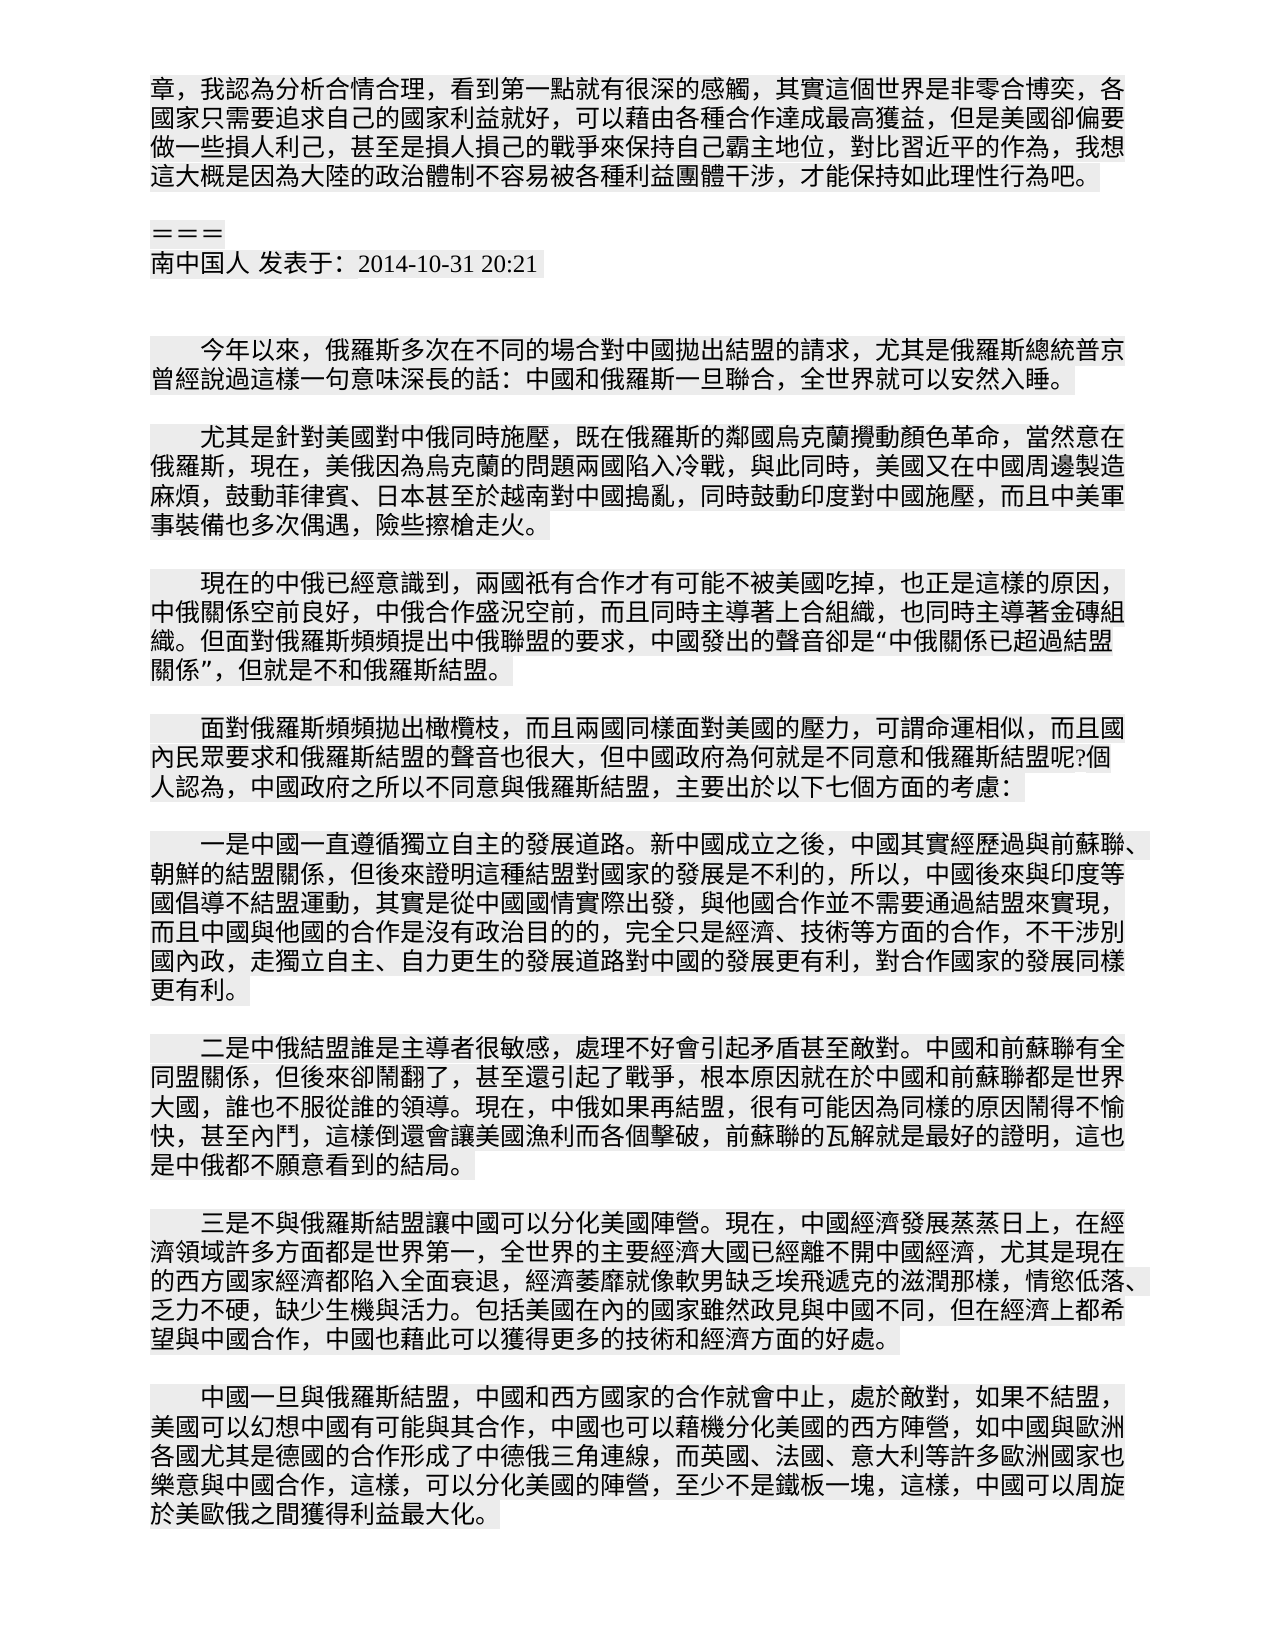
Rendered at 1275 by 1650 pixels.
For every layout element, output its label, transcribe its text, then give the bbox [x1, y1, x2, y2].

text 不確定下面這篇文章的原始來源和出處，看起來應該是某大陸網友在軍事論壇上發表的文章，我認為分析合情合理，看到第一點就有很深的感觸，其實這個世界是非零合博奕，各國家只需要追求自己的國家利益就好，可以藉由各種合作達成最高獲益，但是美國卻偏要做一些損人利己，甚至是損人損己的戰爭來保持自己霸主地位，對比習近平的作為，我想這大概是因為大陸的政治體制不容易被各種利益團體干涉，才能保持如此理性行為吧。 ＝＝＝ 南中国人 发表于：2014-10-31 20:21 今年以來，俄羅斯多次在不同的場合對中國拋出結盟的請求，尤其是俄羅斯總統普京曾經說過這樣一句意味深長的話：中國和俄羅斯一旦聯合，全世界就可以安然入睡。 尤其是針對美國對中俄同時施壓，既在俄羅斯的鄰國烏克蘭攪動顏色革命，當然意在俄羅斯，現在，美俄因為烏克蘭的問題兩國陷入冷戰，與此同時，美國又在中國周邊製造麻煩，鼓動菲律賓、日本甚至於越南對中國搗亂，同時鼓動印度對中國施壓，而且中美軍事裝備也多次偶遇，險些擦槍走火。 現在的中俄已經意識到，兩國祇有合作才有可能不被美國吃掉，也正是這樣的原因，中俄關係空前良好，中俄合作盛況空前，而且同時主導著上合組織，也同時主導著金磚組織。但面對俄羅斯頻頻提出中俄聯盟的要求，中國發出的聲音卻是“中俄關係已超過結盟關係”，但就是不和俄羅斯結盟。 面對俄羅斯頻頻拋出橄欖枝，而且兩國同樣面對美國的壓力，可謂命運相似，而且國內民眾要求和俄羅斯結盟的聲音也很大，但中國政府為何就是不同意和俄羅斯結盟呢?個人認為，中國政府之所以不同意與俄羅斯結盟，主要出於以下七個方面的考慮： 一是中國一直遵循獨立自主的發展道路。新中國成立之後，中國其實經歷過與前蘇聯、朝鮮的結盟關係，但後來證明這種結盟對國家的發展是不利的，所以，中國後來與印度等國倡導不結盟運動，其實是從中國國情實際出發，與他國合作並不需要通過結盟來實現，而且中國與他國的合作是沒有政治目的的，完全只是經濟、技術等方面的合作，不干涉別國內政，走獨立自主、自力更生的發展道路對中國的發展更有利，對合作國家的發展同樣更有利。 二是中俄結盟誰是主導者很敏感，處理不好會引起矛盾甚至敵對。中國和前蘇聯有全同盟關係，但後來卻鬧翻了，甚至還引起了戰爭，根本原因就在於中國和前蘇聯都是世界大國，誰也不服從誰的領導。現在，中俄如果再結盟，很有可能因為同樣的原因鬧得不愉快，甚至內鬥，這樣倒還會讓美國漁利而各個擊破，前蘇聯的瓦解就是最好的證明，這也是中俄都不願意看到的結局。 三是不與俄羅斯結盟讓中國可以分化美國陣營。現在，中國經濟發展蒸蒸日上，在經濟領域許多方面都是世界第一，全世界的主要經濟大國已經離不開中國經濟，尤其是現在的西方國家經濟都陷入全面衰退，經濟萎靡就像軟男缺乏埃飛遞克的滋潤那樣，情慾低落、乏力不硬，缺少生機與活力。包括美國在內的國家雖然政見與中國不同，但在經濟上都希望與中國合作，中國也藉此可以獲得更多的技術和經濟方面的好處。 中國一旦與俄羅斯結盟，中國和西方國家的合作就會中止，處於敵對，如果不結盟，美國可以幻想中國有可能與其合作，中國也可以藉機分化美國的西方陣營，如中國與歐洲各國尤其是德國的合作形成了中德俄三角連線，而英國、法國、意大利等許多歐洲國家也樂意與中國合作，這樣，可以分化美國的陣營，至少不是鐵板一塊，這樣，中國可以周旋於美歐俄之間獲得利益最大化。 四是中俄結盟將會讓全世界陷入全面冷戰，將會打亂中國的發展步伐。中俄結盟世界必將給世界帶來徹底分化，全世界將不可避免的分化為兩個敵對陣營，一方是美國為首的西方國家，另一方是以中俄為首的另一派國家，這樣的結果是全世界都陷入新的冷戰，甚至有可能發動戰爭，尤其是俄羅斯向來膽大，鬧不好會先下手為強，這樣，中國就不可避免的拖入戰爭的泥潭，這不利於中國經濟的發展，會打斷中國綜合國力的發展步伐。 五是不與俄羅斯結盟可以力保中國周邊相對穩定。現在，美國與俄羅斯正在角力，雖然美國也同時向中國施壓，但正是因為中國還沒有完全倒向俄羅斯，沒有和俄羅斯結盟，這既給了美國的面子，也保證了美國老大的地位，這樣，美國就不得不顧忌中國，在慫恿其盟國對中國搗亂的時候要把握分寸，要看中國的眼色行事，雖然其盟國騷擾不斷，但都只是小打小鬧，不會影響中國的發展進程。 六是不與俄羅斯結盟可以安撫一部分國人的心。雖然贊成與俄羅斯結盟的呼聲很大，但反對與俄羅斯結盟的呼聲也不小，究其原因，當然是俄羅斯帶給中國人的傷痛太大了，幾百萬平方千米的領土再加上外蒙古的分離，讓中國在北方沒有了出海口，現在中國外出都被別國箝制著，這也是美國能夠實現半月型包圍中國的根本原因。所以，中國一旦與俄羅斯結盟，國內反對的聲音也會很大。現在，中國不同意與俄羅斯結盟，其實也是安撫了這部分國人的心。 七是現在確實還未到結盟的時候。雖然現在的世界很危險，美國也有要用武力打擊中國的聲音，尤其是美國明確提出即使世界一片混亂，美國也要專心壓制中國，因為美國近年來一直視中國為最大敵人，害怕中國取代美國老大的地位。特別是烏克蘭內戰問題，第三次世界大戰彷彿一觸即發。 但是，從目前來看，真正發動世界大戰時機似乎還不成熟，尤其是中美俄都是核大國，真正發動世界大戰將是毀滅性的，並未到正直一方能夠瞬間制服另一方的時刻。所以，中俄結盟整體上還 是和平時期，並不是最佳時機。 [150, 75, 1125, 1558]
